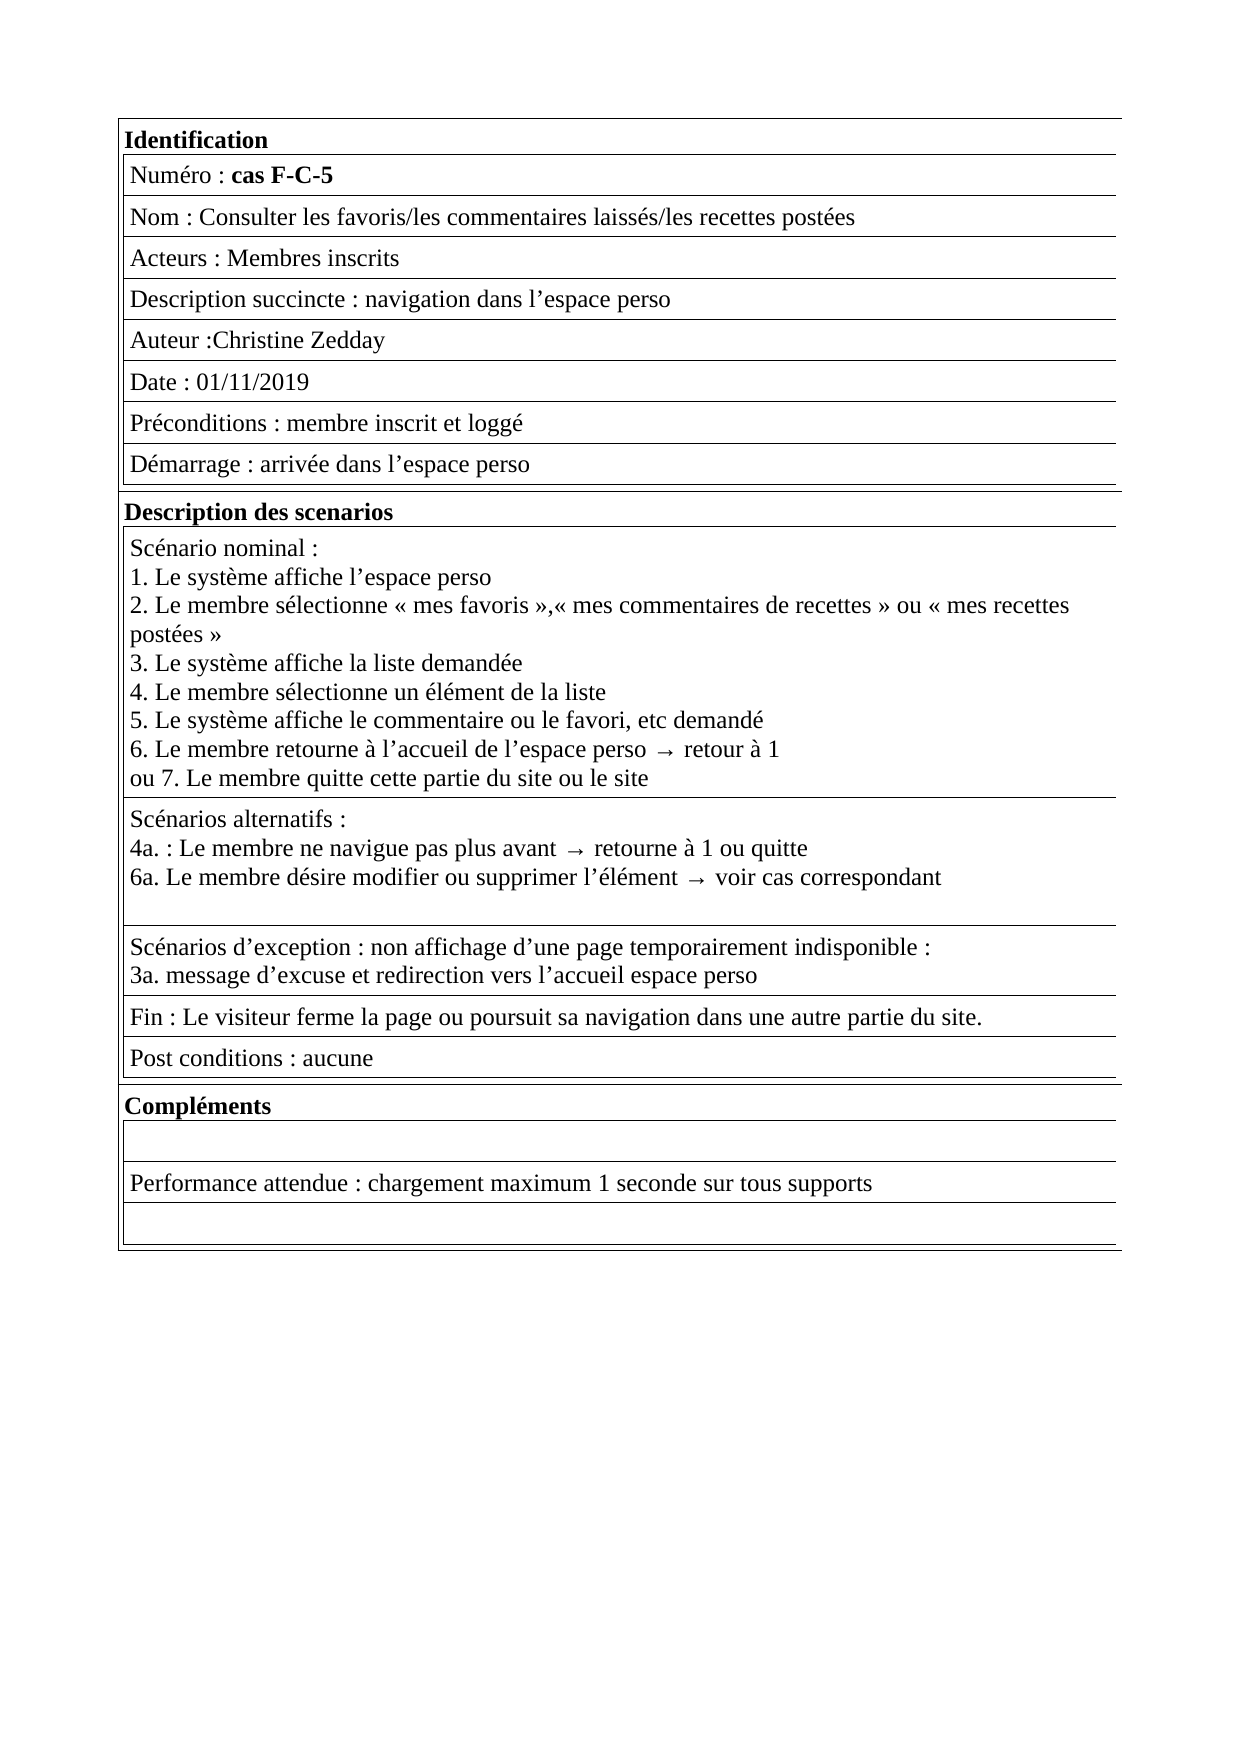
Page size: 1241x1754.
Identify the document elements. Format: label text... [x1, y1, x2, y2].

table_cell [124, 1203, 1116, 1243]
table_cell Démarrage : arrivée dans l’espace perso [124, 444, 1116, 484]
table_cell Fin : Le visiteur ferme la page ou poursuit sa navigation dans une autre partie du site. [124, 996, 1116, 1036]
table_header Identification [119, 119, 1122, 491]
table_cell Scénarios alternatifs : 4a. : Le membre ne navigue pas plus avant → retourne à 1 ou quitte 6a. Le membre désire modifier ou supprimer l’élément → voir cas correspondant [124, 798, 1116, 925]
table_cell Compléments [119, 1085, 1122, 1250]
table_cell Scénarios d’exception : non affichage d’une page temporairement indisponible : 3a. message d’excuse et redirection vers l’accueil espace perso [124, 926, 1116, 995]
table_cell Description succincte : navigation dans l’espace perso [124, 279, 1116, 319]
table_cell Auteur :Christine Zedday [124, 320, 1116, 360]
table_cell Performance attendue : chargement maximum 1 seconde sur tous supports [124, 1162, 1116, 1202]
table_cell Nom : Consulter les favoris/les commentaires laissés/les recettes postées [124, 196, 1116, 236]
table_header Scénario nominal : 1. Le système affiche l’espace perso 2. Le membre sélectionne « mes favoris »,« mes commentaires de recettes » ou « mes recettes postées » 3. Le système affiche la liste demandée 4. Le membre sélectionne un élément de la liste 5. Le système affiche le commentaire ou le favori, etc demandé 6. Le membre retourne à l’accueil de l’espace perso → retour à 1 ou 7. Le membre quitte cette partie du site ou le site [124, 527, 1116, 797]
table_header [124, 1121, 1116, 1161]
table_cell Post conditions : aucune [124, 1037, 1116, 1077]
table_cell Date : 01/11/2019 [124, 361, 1116, 401]
table_header Numéro : cas F-C-5 [124, 155, 1116, 195]
table_cell Préconditions : membre inscrit et loggé [124, 402, 1116, 442]
table_cell Description des scenarios [119, 492, 1122, 1084]
table_cell Acteurs : Membres inscrits [124, 237, 1116, 277]
